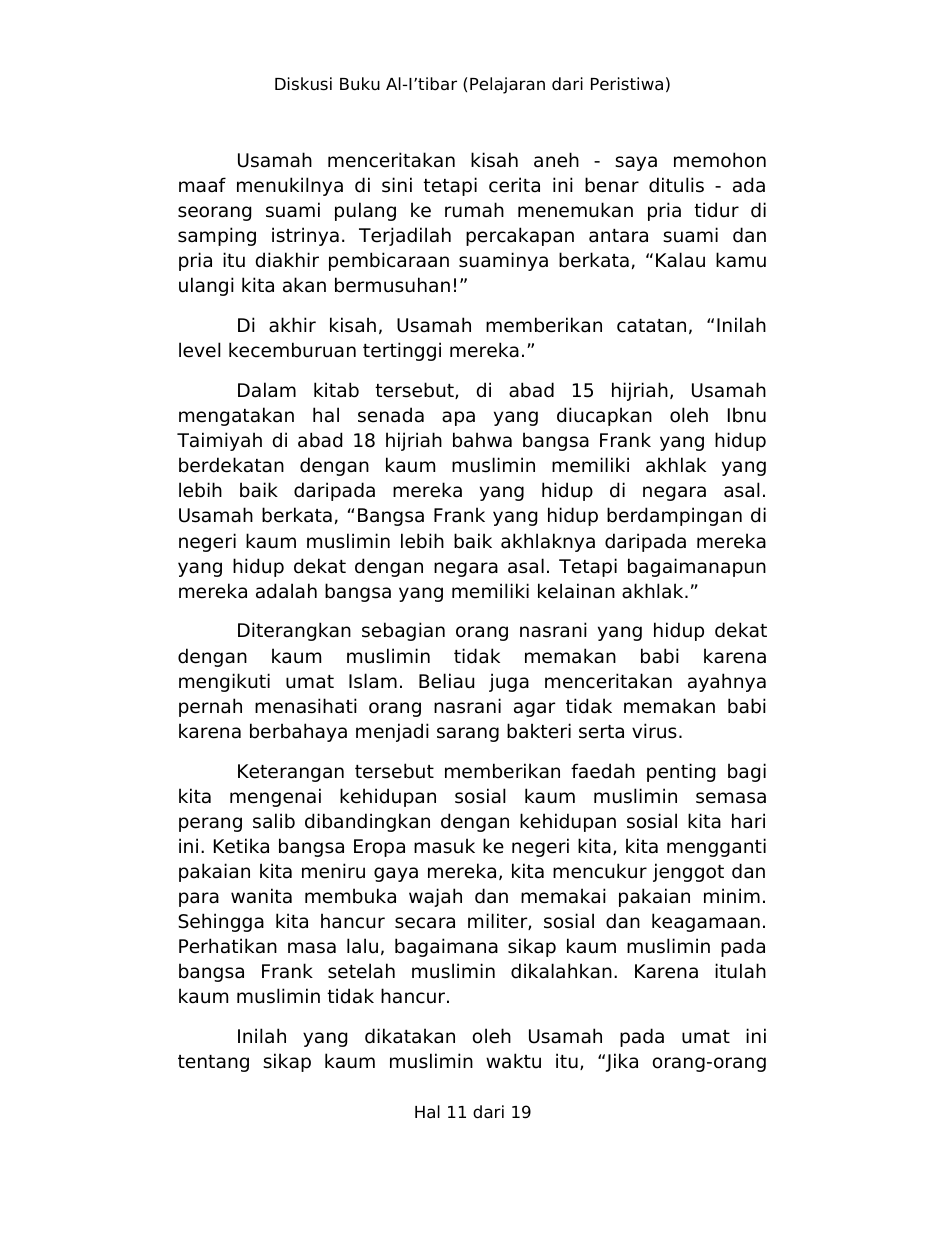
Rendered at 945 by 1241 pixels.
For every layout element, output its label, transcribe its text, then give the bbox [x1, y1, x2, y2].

text Di akhir kisah, Usamah memberikan catatan, “Inilah level kecemburuan tertinggi mereka.” [177, 315, 768, 362]
text Usamah menceritakan kisah aneh - saya memohon maaf menukilnya di sini tetapi cerita ini benar ditulis - ada seorang suami pulang ke rumah menemukan pria tidur di samping istrinya. Terjadilah percakapan antara suami dan pria itu diakhir pembicaraan suaminya berkata, “Kalau kamu ulangi kita akan bermusuhan!” [177, 150, 768, 297]
text Dalam kitab tersebut, di abad 15 hijriah, Usamah mengatakan hal senada apa yang diucapkan oleh Ibnu Taimiyah di abad 18 hijriah bahwa bangsa Frank yang hidup berdekatan dengan kaum muslimin memiliki akhlak yang lebih baik daripada mereka yang hidup di negara asal. Usamah berkata, “Bangsa Frank yang hidup berdampingan di negeri kaum muslimin lebih baik akhlaknya daripada mereka yang hidup dekat dengan negara asal. Tetapi bagaimanapun mereka adalah bangsa yang memiliki kelainan akhlak.” [177, 380, 768, 603]
text Diterangkan sebagian orang nasrani yang hidup dekat dengan kaum muslimin tidak memakan babi karena mengikuti umat Islam. Beliau juga menceritakan ayahnya pernah menasihati orang nasrani agar tidak memakan babi karena berbahaya menjadi sarang bakteri serta virus. [177, 621, 768, 743]
text Inilah yang dikatakan oleh Usamah pada umat ini tentang sikap kaum muslimin waktu itu, “Jika orang-orang [177, 1026, 768, 1073]
text Keterangan tersebut memberikan faedah penting bagi kita mengenai kehidupan sosial kaum muslimin semasa perang salib dibandingkan dengan kehidupan sosial kita hari ini. Ketika bangsa Eropa masuk ke negeri kita, kita mengganti pakaian kita meniru gaya mereka, kita mencukur jenggot dan para wanita membuka wajah dan memakai pakaian minim. Sehingga kita hancur secara militer, sosial dan keagamaan. Perhatikan masa lalu, bagaimana sikap kaum muslimin pada bangsa Frank setelah muslimin dikalahkan. Karena itulah kaum muslimin tidak hancur. [177, 761, 768, 1008]
